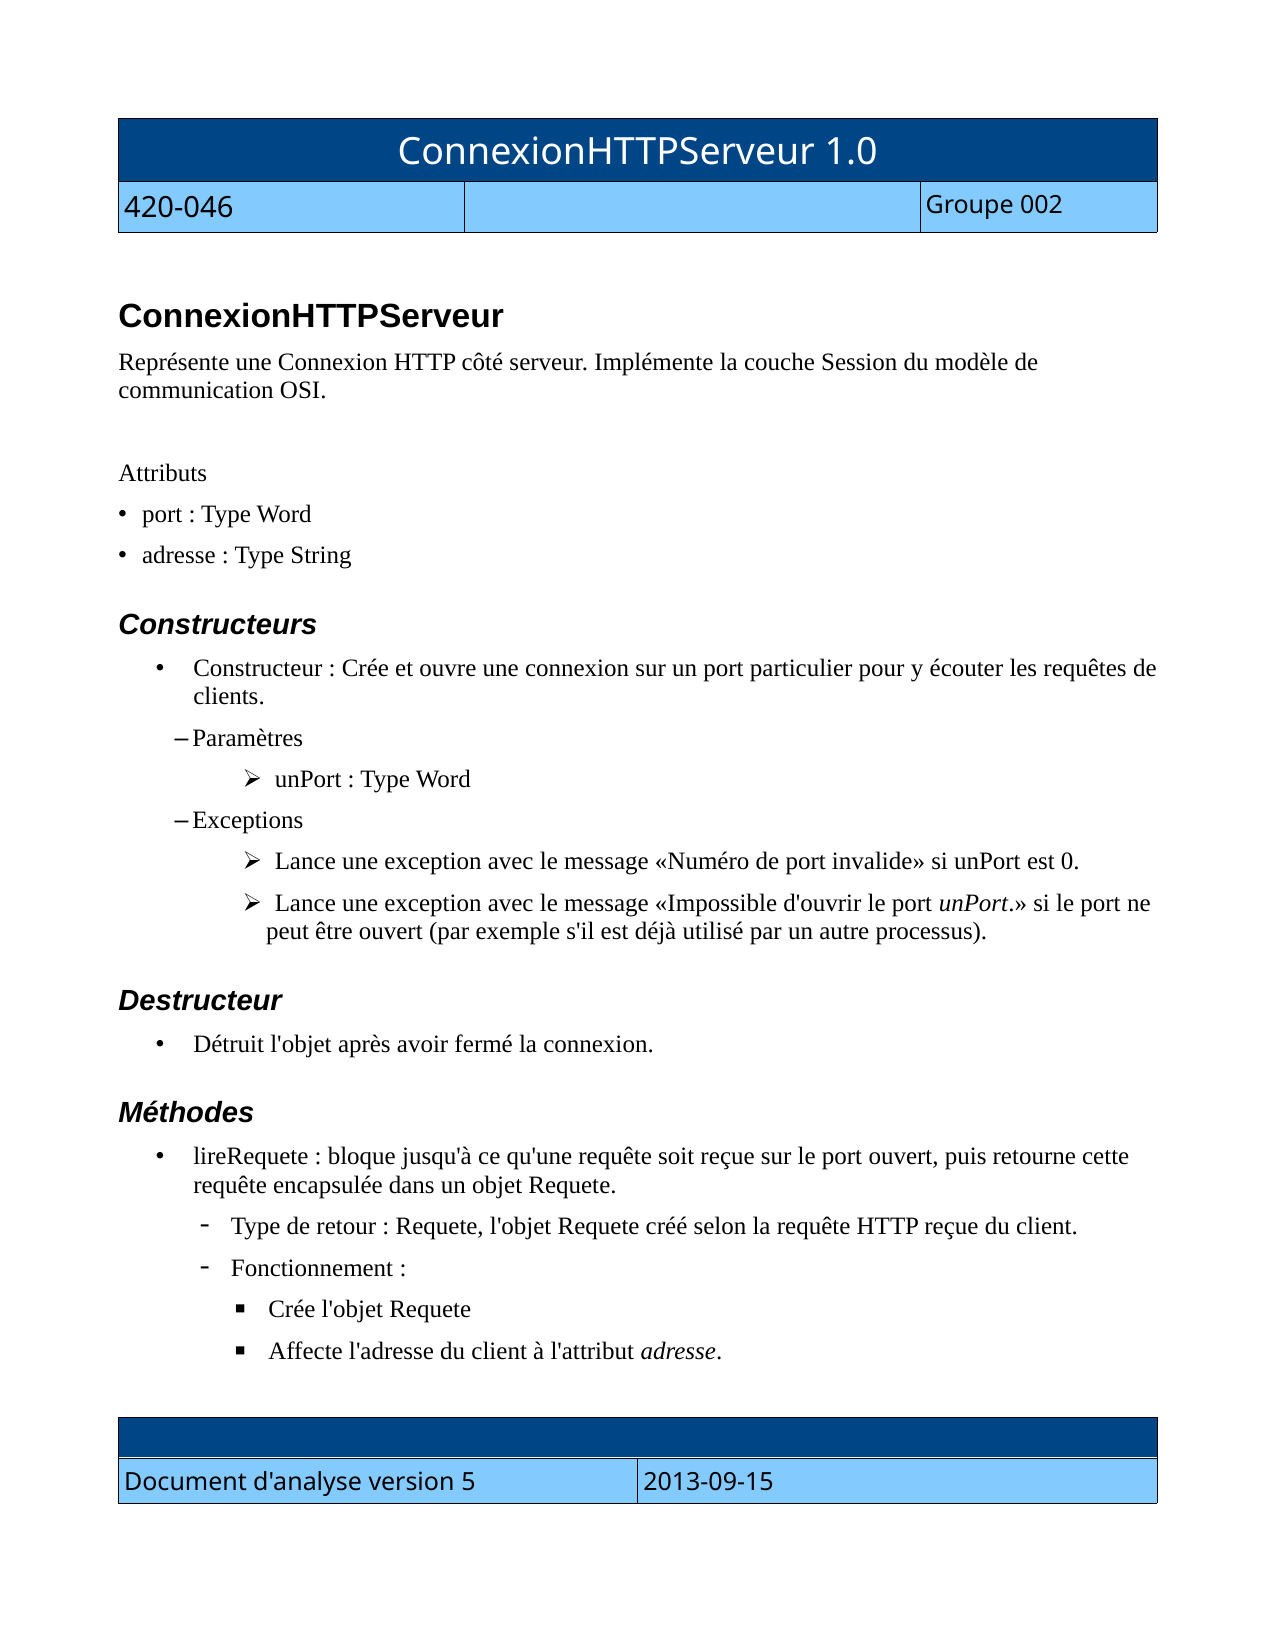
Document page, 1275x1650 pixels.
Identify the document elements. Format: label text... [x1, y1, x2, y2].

list Lance une exception avec le message «Impossible d'ouvrir le port unPort.» si le port ne peut être ouvert (par exemple s'il est déjà utilisé par un autre processus). [242, 888, 1157, 945]
text Attributs [118, 458, 1157, 487]
list lireRequete : bloque jusqu'à ce qu'une requête soit reçue sur le port ouvert, puis retourne cette requête encapsulée dans un objet Requete. [156, 1141, 1157, 1198]
list Affecte l'adresse du client à l'attribut adresse. [231, 1336, 1157, 1364]
list unPort : Type Word [242, 764, 1157, 793]
list Lance une exception avec le message «Numéro de port invalide» si unPort est 0. [242, 846, 1157, 875]
list port : Type Word [118, 499, 1157, 528]
list Constructeur : Crée et ouvre une connexion sur un port particulier pour y écouter les requêtes de clients. [156, 653, 1157, 710]
subtitle Méthodes [118, 1095, 1157, 1128]
list Crée l'objet Requete [231, 1294, 1157, 1323]
text Représente une Connexion HTTP côté serveur. Implémente la couche Session du modèle de communication OSI. [118, 347, 1157, 404]
list adresse : Type String [118, 540, 1157, 569]
list Exceptions [174, 805, 1157, 834]
subtitle ConnexionHTTPServeur [118, 296, 1157, 334]
subtitle Constructeurs [118, 607, 1157, 640]
subtitle Destructeur [118, 983, 1157, 1016]
list Fonctionnement : [193, 1253, 1157, 1282]
list Détruit l'objet après avoir fermé la connexion. [156, 1029, 1157, 1057]
list Paramètres [174, 723, 1157, 751]
list Type de retour : Requete, l'objet Requete créé selon la requête HTTP reçue du client. [193, 1211, 1157, 1240]
